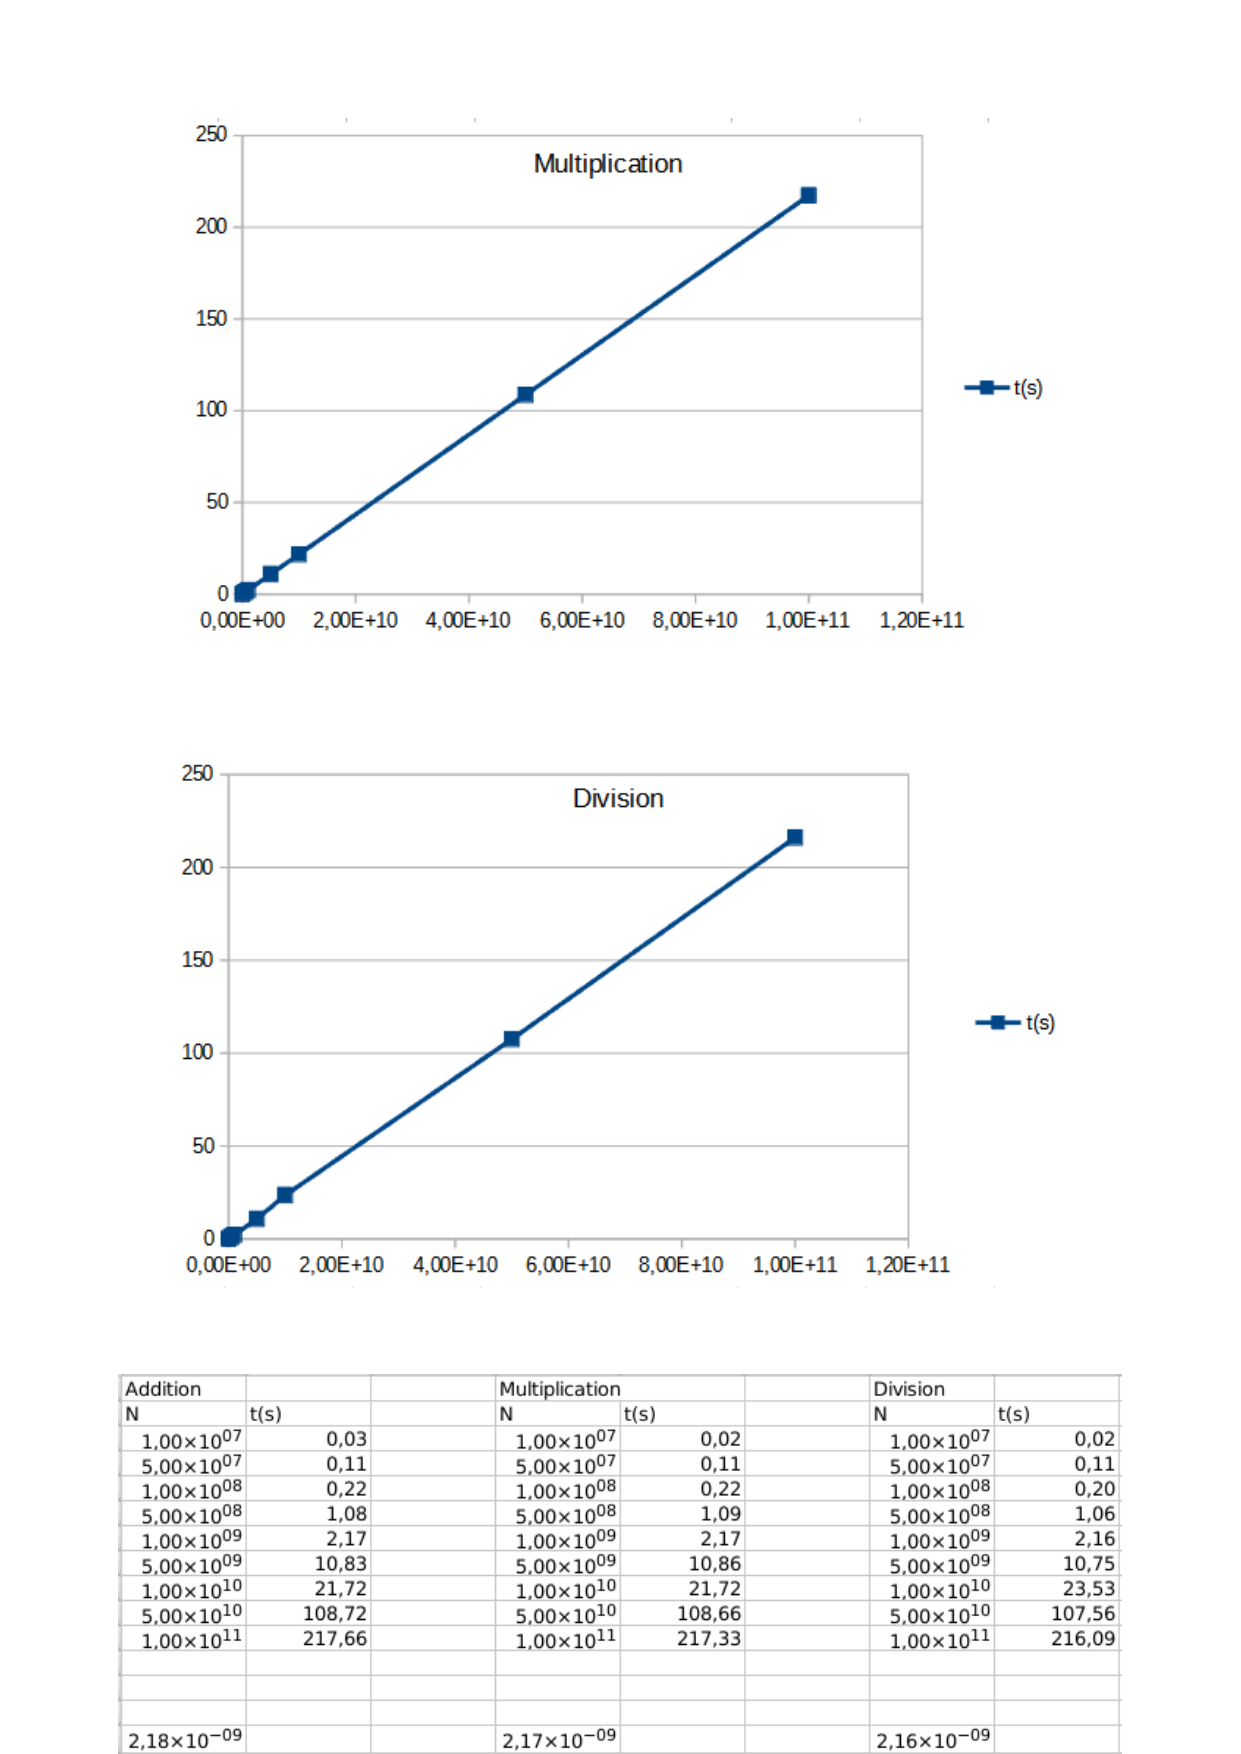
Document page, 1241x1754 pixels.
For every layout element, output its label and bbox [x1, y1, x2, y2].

picture [174, 759, 1066, 1288]
picture [188, 118, 1052, 645]
picture [118, 1374, 1123, 1754]
